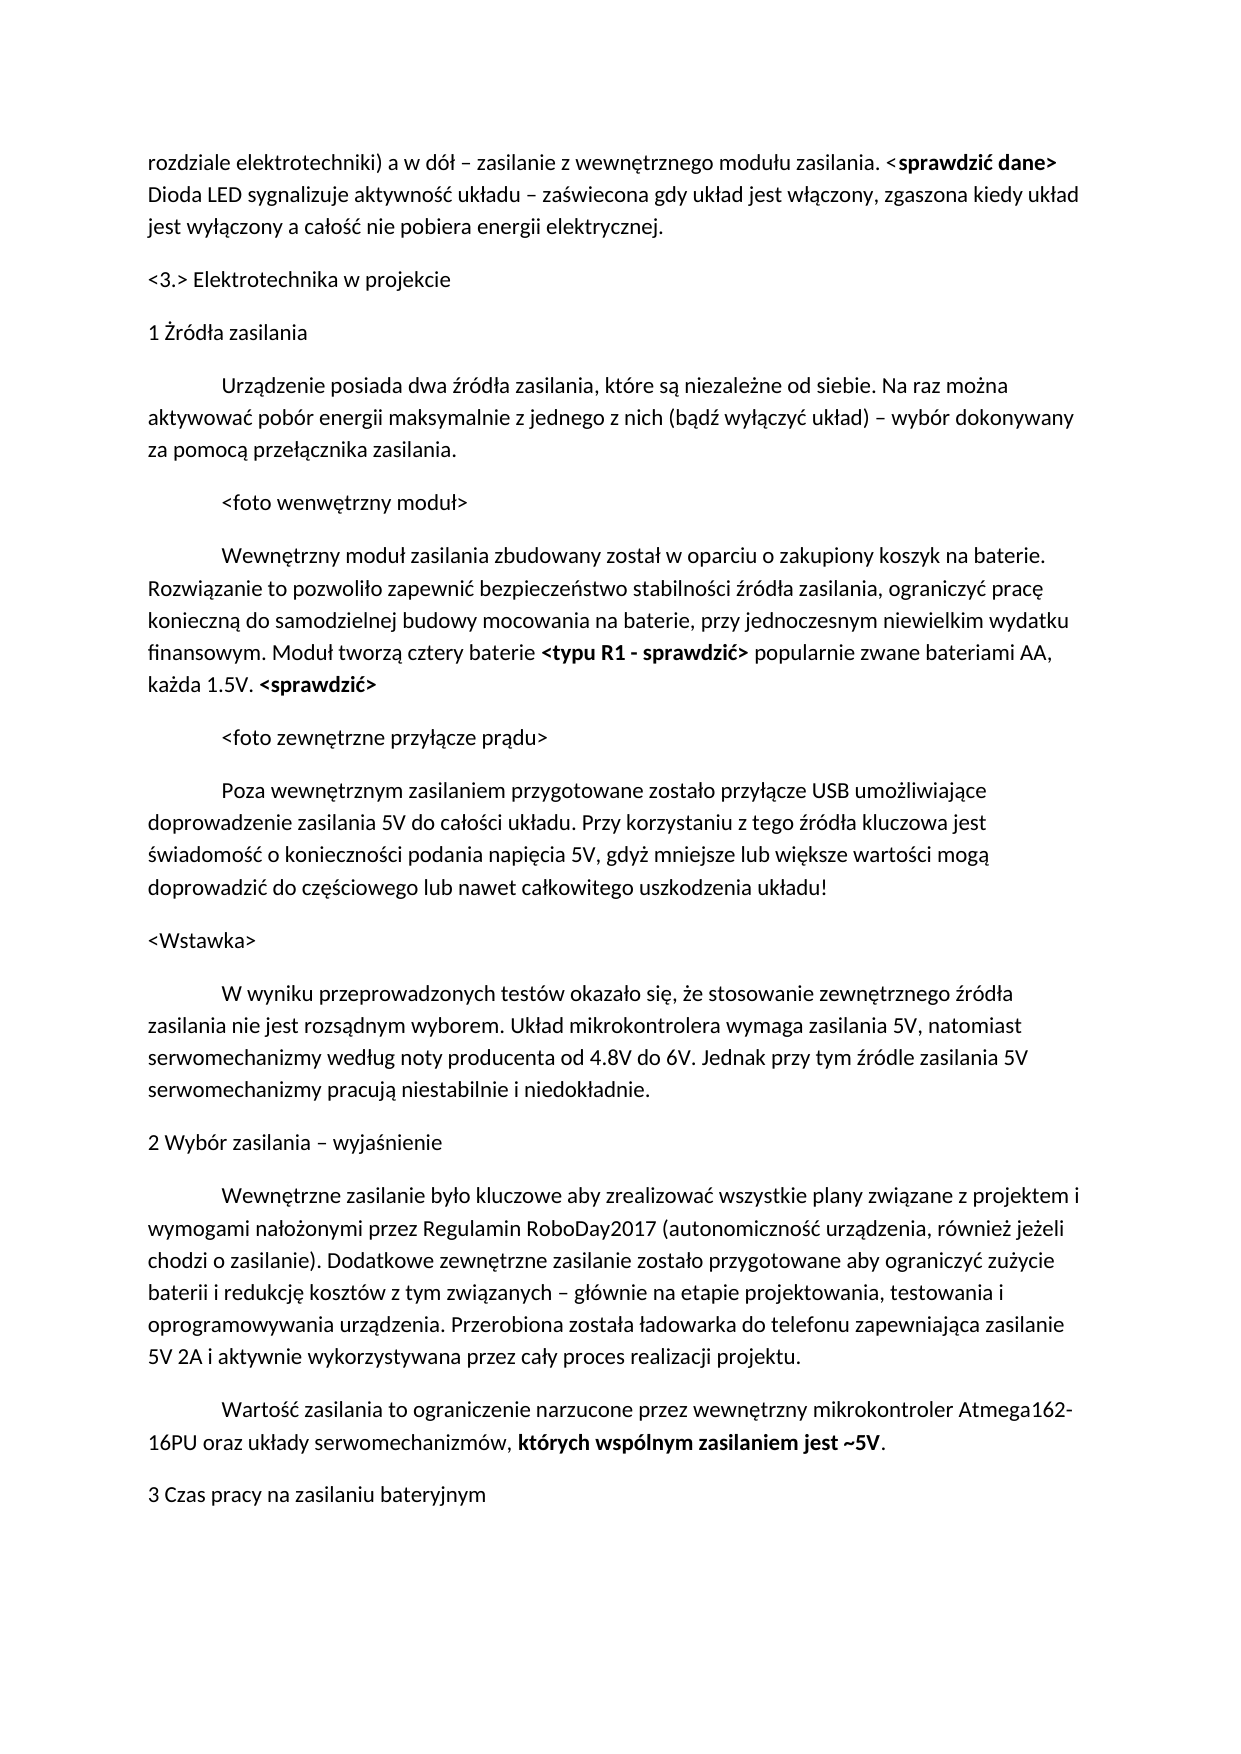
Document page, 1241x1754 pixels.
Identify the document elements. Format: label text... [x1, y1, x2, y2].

text W wyniku przeprowadzonych testów okazało się, że stosowanie zewnętrznego źródła zasilania nie jest rozsądnym wyborem. Układ mikrokontrolera wymaga zasilania 5V, natomiast serwomechanizmy według noty producenta od 4.8V do 6V. Jednak przy tym źródle zasilania 5V serwomechanizmy pracują niestabilnie i niedokładnie. [148, 979, 1093, 1103]
text <foto zewnętrzne przyłącze prądu> [148, 723, 1093, 751]
text Urządzenie posiada dwa źródła zasilania, które są niezależne od siebie. Na raz można aktywować pobór energii maksymalnie z jednego z nich (bądź wyłączyć układ) – wybór dokonywany za pomocą przełącznika zasilania. [148, 371, 1093, 463]
text rozdziale elektrotechniki) a w dół – zasilanie z wewnętrznego modułu zasilania. <sprawdzić dane> Dioda LED sygnalizuje aktywność układu – zaświecona gdy układ jest włączony, zgaszona kiedy układ jest wyłączony a całość nie pobiera energii elektrycznej. [148, 148, 1093, 240]
text 3 Czas pracy na zasilaniu bateryjnym [148, 1481, 1093, 1509]
text <Wstawka> [148, 926, 1093, 954]
text Wewnętrzny moduł zasilania zbudowany został w oparciu o zakupiony koszyk na baterie. Rozwiązanie to pozwoliło zapewnić bezpieczeństwo stabilności źródła zasilania, ograniczyć pracę konieczną do samodzielnej budowy mocowania na baterie, przy jednoczesnym niewielkim wydatku finansowym. Moduł tworzą cztery baterie <typu R1 - sprawdzić> popularnie zwane bateriami AA, każda 1.5V. <sprawdzić> [148, 541, 1093, 698]
text 2 Wybór zasilania – wyjaśnienie [148, 1128, 1093, 1156]
text Poza wewnętrznym zasilaniem przygotowane zostało przyłącze USB umożliwiające doprowadzenie zasilania 5V do całości układu. Przy korzystaniu z tego źródła kluczowa jest świadomość o konieczności podania napięcia 5V, gdyż mniejsze lub większe wartości mogą doprowadzić do częściowego lub nawet całkowitego uszkodzenia układu! [148, 776, 1093, 901]
text Wewnętrzne zasilanie było kluczowe aby zrealizować wszystkie plany związane z projektem i wymogami nałożonymi przez Regulamin RoboDay2017 (autonomiczność urządzenia, również jeżeli chodzi o zasilanie). Dodatkowe zewnętrzne zasilanie zostało przygotowane aby ograniczyć zużycie baterii i redukcję kosztów z tym związanych – głównie na etapie projektowania, testowania i oprogramowywania urządzenia. Przerobiona została ładowarka do telefonu zapewniająca zasilanie 5V 2A i aktywnie wykorzystywana przez cały proces realizacji projektu. [148, 1181, 1093, 1370]
text <3.> Elektrotechnika w projekcie [148, 265, 1093, 293]
text <foto wenwętrzny moduł> [148, 488, 1093, 516]
text 1 Żródła zasilania [148, 318, 1093, 346]
text Wartość zasilania to ograniczenie narzucone przez wewnętrzny mikrokontroler Atmega162-16PU oraz układy serwomechanizmów, których wspólnym zasilaniem jest ~5V. [148, 1395, 1093, 1456]
